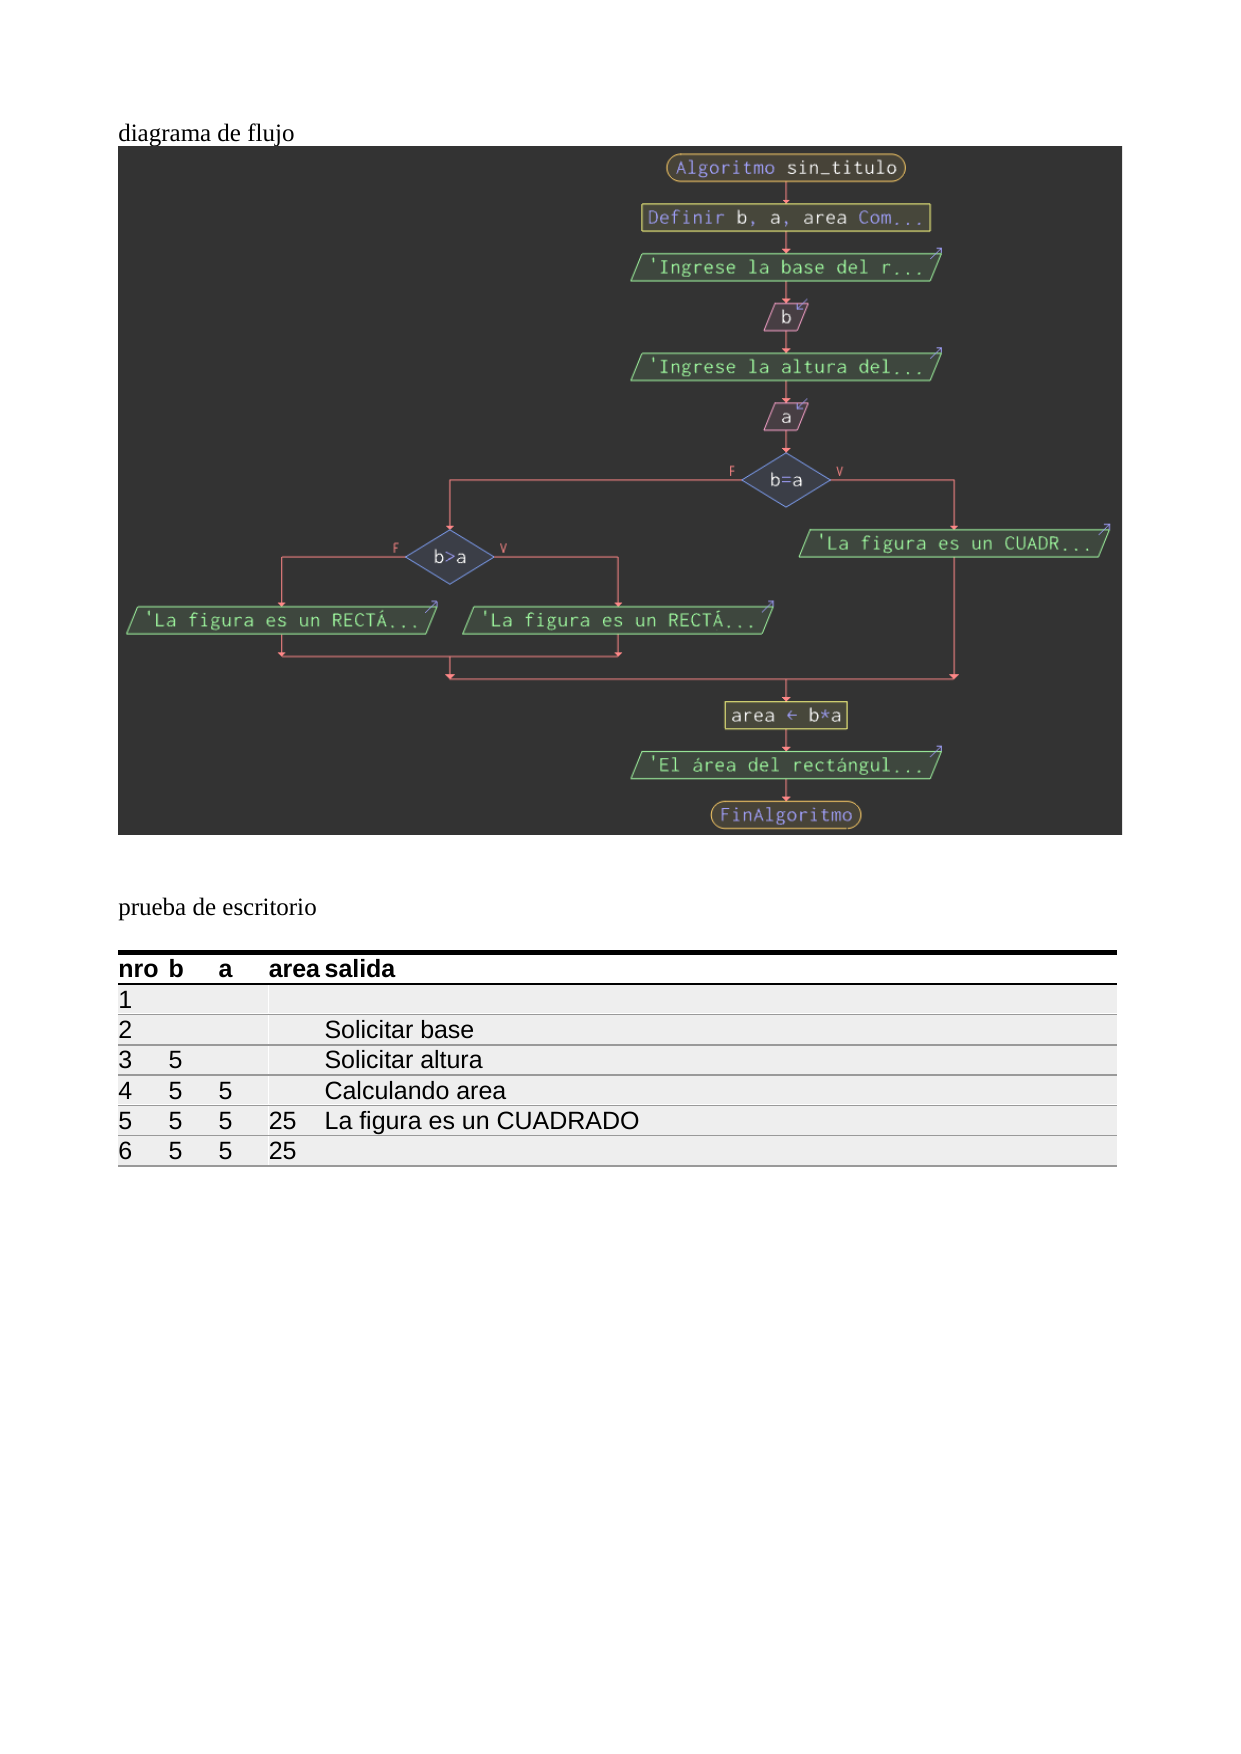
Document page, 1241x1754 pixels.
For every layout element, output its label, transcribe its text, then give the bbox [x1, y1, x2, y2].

table_cell Solicitar altura [324, 1046, 1117, 1074]
table_cell 5 [218, 1106, 268, 1135]
table_cell 4 [118, 1076, 168, 1104]
table_header b [168, 955, 218, 983]
table_cell [168, 985, 218, 1013]
table_cell [269, 1015, 324, 1044]
table_cell Solicitar base [324, 1015, 1117, 1044]
table_cell [168, 1015, 218, 1044]
table_cell [269, 1076, 324, 1104]
table_cell Calculando area [324, 1076, 1117, 1104]
table_cell 1 [118, 985, 168, 1013]
table_cell 5 [168, 1046, 218, 1074]
table_header area [269, 955, 324, 983]
table_header salida [324, 955, 1117, 983]
table_cell [324, 985, 1117, 1013]
table_cell 25 [269, 1136, 324, 1165]
table_cell 5 [218, 1076, 268, 1104]
table_header a [218, 955, 268, 983]
table_cell [269, 1046, 324, 1074]
text prueba de escritorio [118, 892, 1122, 921]
text diagrama de flujo [118, 118, 1122, 146]
table_cell [218, 1046, 268, 1074]
table_cell 5 [218, 1136, 268, 1165]
table_cell 5 [168, 1136, 218, 1165]
table_cell 6 [118, 1136, 168, 1165]
table_cell [269, 985, 324, 1013]
picture [118, 146, 1123, 835]
table_cell [218, 985, 268, 1013]
table_cell La figura es un CUADRADO [324, 1106, 1117, 1135]
table_cell 5 [118, 1106, 168, 1135]
table_cell [218, 1015, 268, 1044]
table_cell 3 [118, 1046, 168, 1074]
table_cell 5 [168, 1106, 218, 1135]
table_cell [324, 1136, 1117, 1165]
table_cell 25 [269, 1106, 324, 1135]
table_cell 5 [168, 1076, 218, 1104]
table_cell 2 [118, 1015, 168, 1044]
table_header nro [118, 955, 168, 983]
